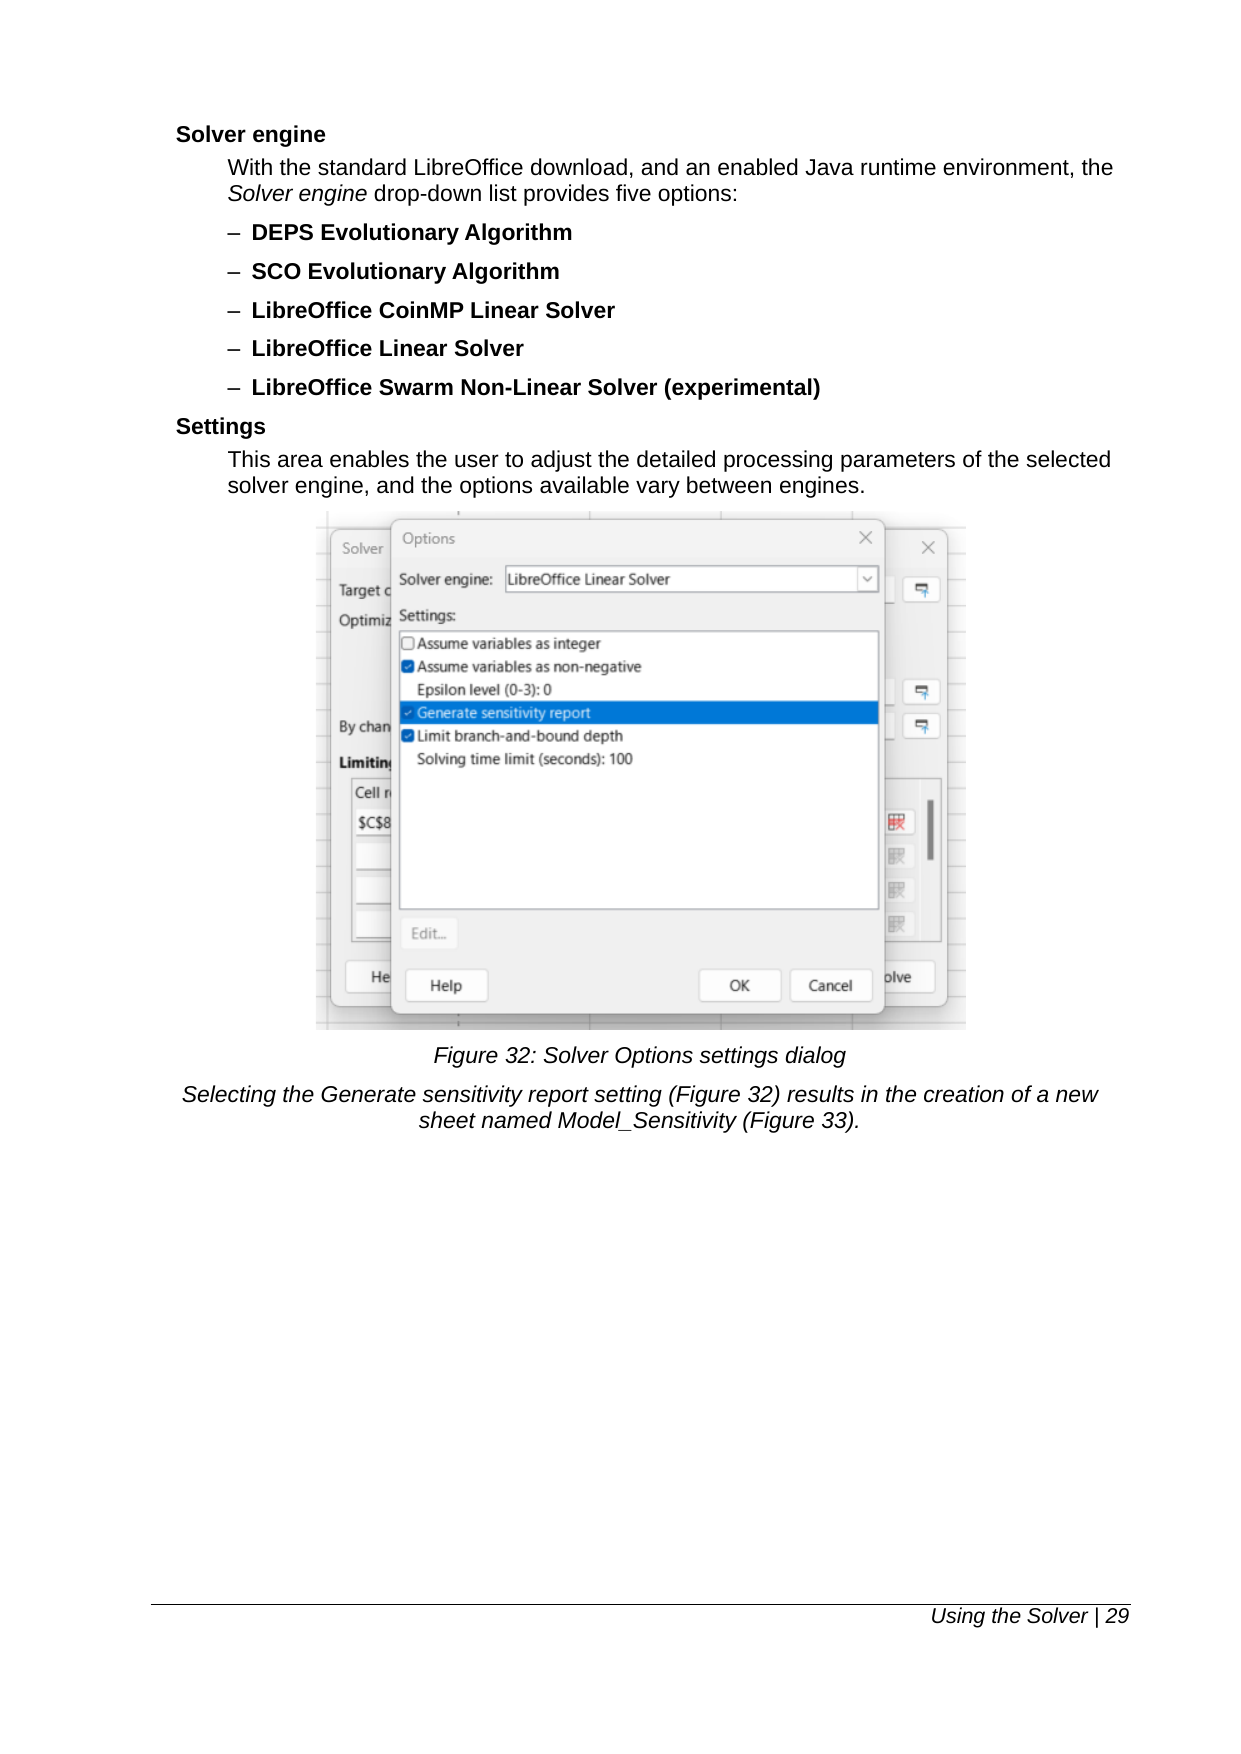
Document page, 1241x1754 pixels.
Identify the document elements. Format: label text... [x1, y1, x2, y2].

text Figure 32: Solver Options settings dialog [316, 1042, 966, 1068]
text This area enables the user to adjust the detailed processing parameters of the selected solver engine, and the options available vary between engines. [227, 446, 1131, 498]
list DEPS Evolutionary Algorithm [227, 219, 1131, 245]
picture [315, 511, 966, 1030]
text With the standard LibreOffice download, and an enabled Java runtime environment, the Solver engine drop-down list provides five options: [227, 154, 1131, 206]
text Settings [176, 413, 1131, 439]
text Selecting the Generate sensitivity report setting (Figure 32) results in the creation of a new sheet named Model_Sensitivity (Figure 33). [151, 1081, 1131, 1133]
list LibreOffice CoinMP Linear Solver [227, 297, 1131, 323]
text Solver engine [176, 121, 1131, 147]
list LibreOffice Swarm Non-Linear Solver (experimental) [227, 374, 1131, 401]
list LibreOffice Linear Solver [227, 335, 1131, 362]
list SCO Evolutionary Algorithm [227, 258, 1131, 284]
